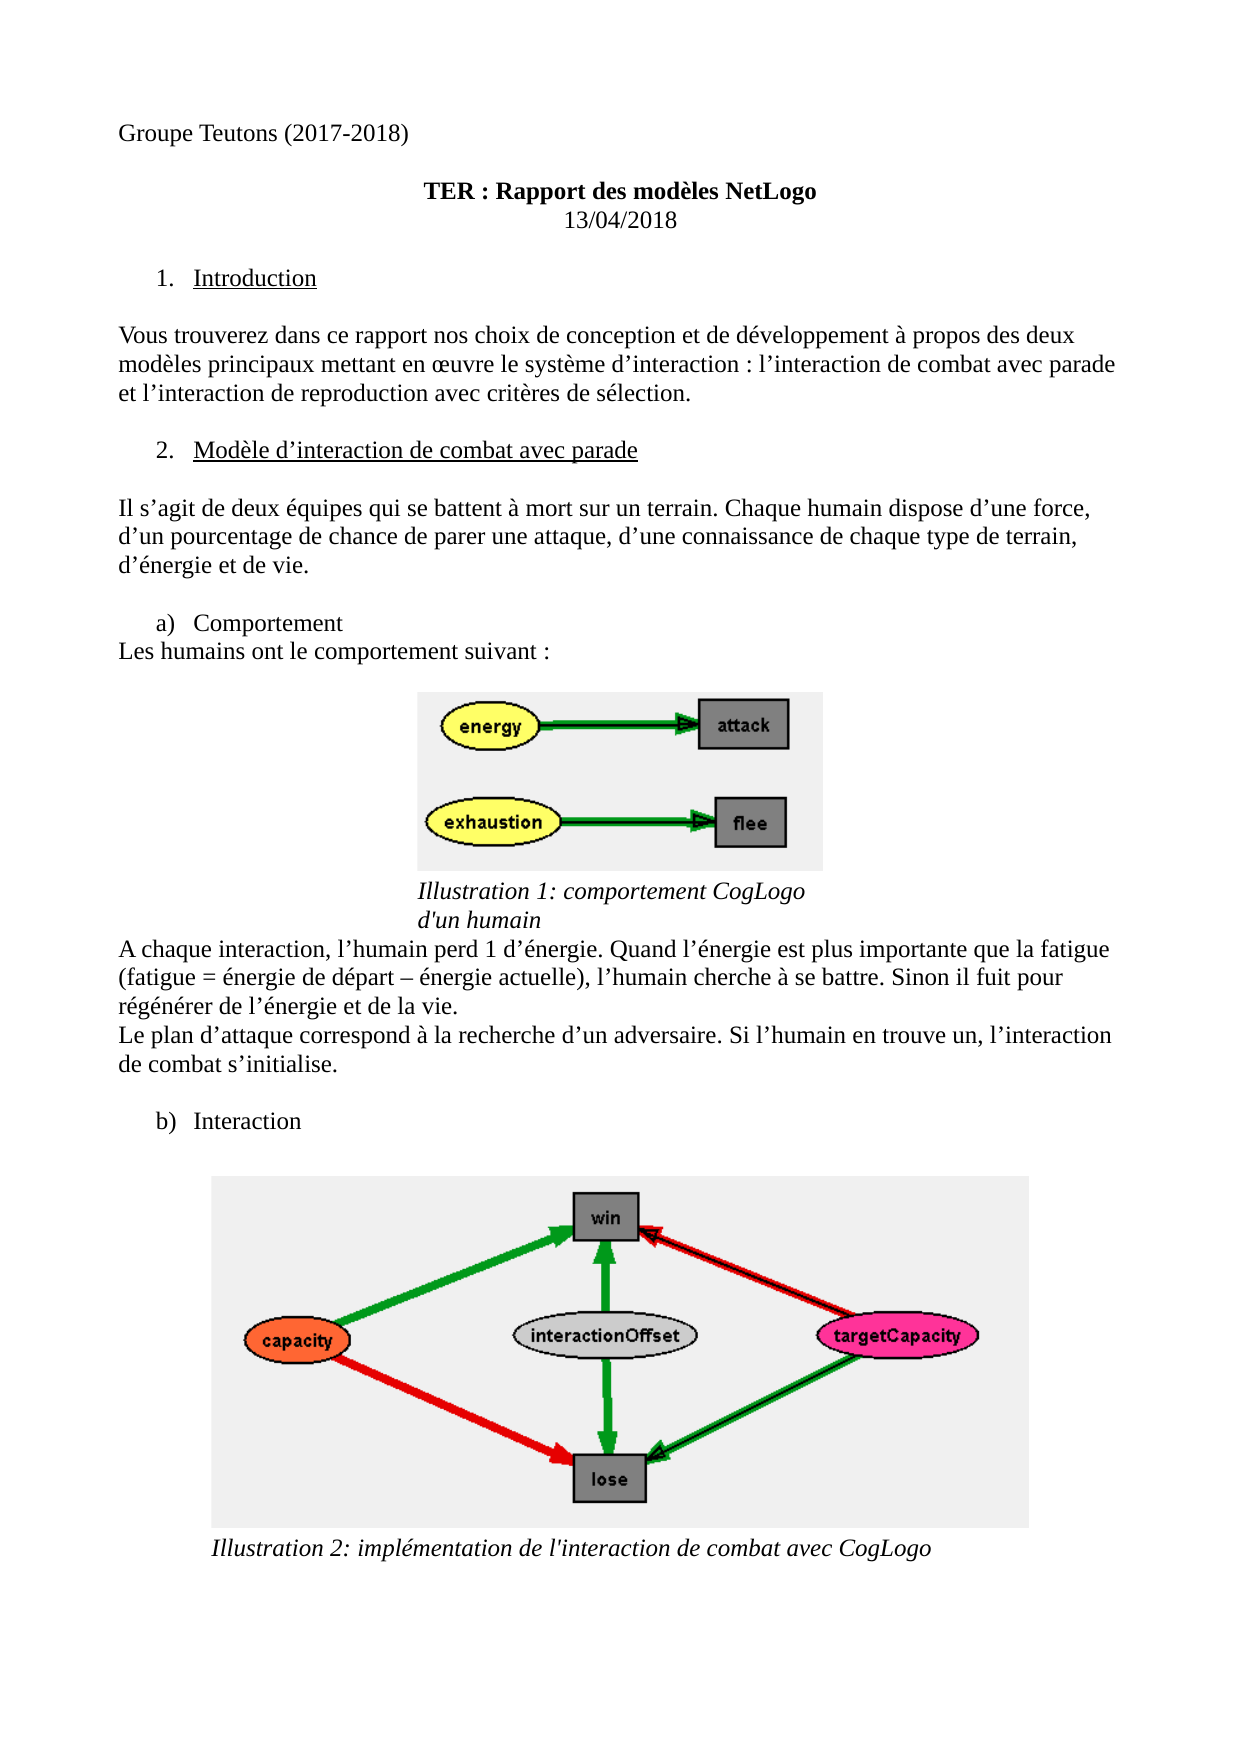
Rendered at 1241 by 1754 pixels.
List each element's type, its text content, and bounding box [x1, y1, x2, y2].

text Vous trouverez dans ce rapport nos choix de conception et de développement à propos des deux modèles principaux mettant en œuvre le système d’interaction : l’interaction de combat avec parade et l’interaction de reproduction avec critères de sélection. [118, 320, 1122, 406]
list Introduction [156, 263, 1122, 291]
picture [417, 692, 823, 871]
text TER : Rapport des modèles NetLogo [118, 176, 1122, 205]
list Interaction [156, 1106, 1122, 1135]
text Illustration 2: implémentation de l'interaction de combat avec CogLogo [211, 1528, 1029, 1562]
list Modèle d’interaction de combat avec parade [156, 435, 1122, 464]
text Illustration 1: comportement CogLogo d'un humain [417, 871, 823, 934]
text Il s’agit de deux équipes qui se battent à mort sur un terrain. Chaque humain dispose d’une force, d’un pourcentage de chance de parer une attaque, d’une connaissance de chaque type de terrain, d’énergie et de vie. [118, 493, 1122, 579]
text Le plan d’attaque correspond à la recherche d’un adversaire. Si l’humain en trouve un, l’interaction de combat s’initialise. [118, 1020, 1122, 1077]
text Les humains ont le comportement suivant : [118, 636, 1122, 665]
text A chaque interaction, l’humain perd 1 d’énergie. Quand l’énergie est plus importante que la fatigue (fatigue = énergie de départ – énergie actuelle), l’humain cherche à se battre. Sinon il fuit pour régénérer de l’énergie et de la vie. [118, 665, 1122, 1020]
list Comportement [156, 608, 1122, 636]
picture [211, 1176, 1029, 1528]
text 13/04/2018 [118, 205, 1122, 234]
